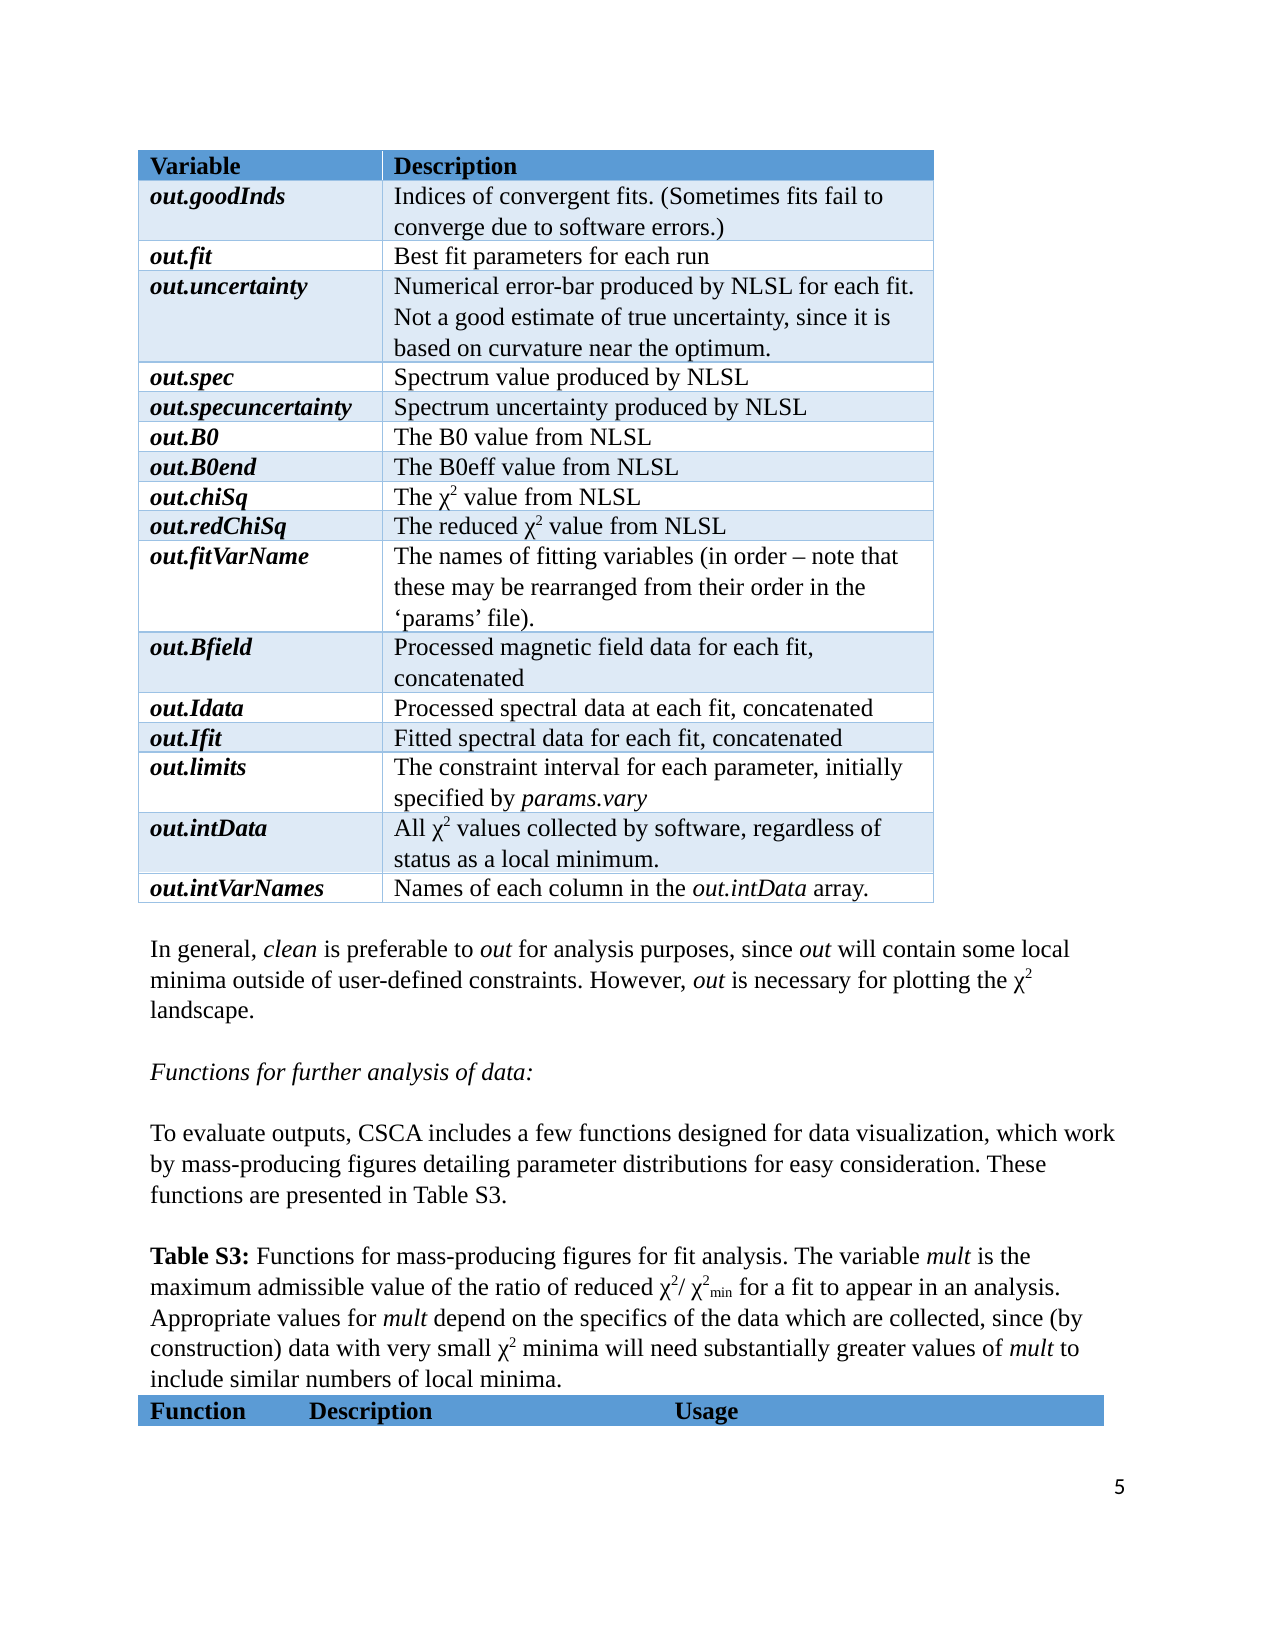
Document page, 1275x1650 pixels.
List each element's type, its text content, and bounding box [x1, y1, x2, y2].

table_cell The constraint interval for each parameter, initially specified by params.vary [383, 753, 933, 812]
table_cell out.redChiSq [139, 511, 382, 540]
text To evaluate outputs, CSCA includes a few functions designed for data visualization, which work by mass-producing figures detailing parameter distributions for easy consideration. These functions are presented in Table S3. [150, 1118, 1125, 1209]
table_cell Numerical error-bar produced by NLSL for each fit. Not a good estimate of true uncertainty, since it is based on curvature near the optimum. [383, 271, 933, 361]
table_header Usage [663, 1396, 1103, 1425]
table_cell Best fit parameters for each run [383, 241, 933, 270]
table_cell out.intVarNames [139, 874, 382, 902]
table_cell out.B0 [139, 422, 382, 451]
table_cell Processed magnetic field data for each fit, concatenated [383, 633, 933, 692]
table_cell out.fit [139, 241, 382, 270]
table_header Description [298, 1396, 663, 1425]
table_cell Fitted spectral data for each fit, concatenated [383, 723, 933, 751]
table_cell out.goodInds [139, 181, 382, 240]
table_cell out.specuncertainty [139, 392, 382, 421]
text In general, clean is preferable to out for analysis purposes, since out will contain some local minima outside of user-defined constraints. However, out is necessary for plotting the χ2 landscape. [150, 934, 1125, 1024]
table_cell Indices of convergent fits. (Sometimes fits fail to converge due to software errors.) [383, 181, 933, 240]
text Functions for further analysis of data: [150, 1057, 1125, 1086]
table_cell Processed spectral data at each fit, concatenated [383, 693, 933, 722]
table_header Description [383, 151, 933, 180]
table_cell out.fitVarName [139, 541, 382, 631]
table_cell out.chiSq [139, 482, 382, 510]
table_cell out.B0end [139, 452, 382, 481]
table_cell All χ2 values collected by software, regardless of status as a local minimum. [383, 813, 933, 872]
table_cell out.uncertainty [139, 271, 382, 361]
text Table S3: Functions for mass-producing figures for fit analysis. The variable mult is the maximum admissible value of the ratio of reduced χ2/ χ2min for a fit to appear in an analysis. Appropriate values for mult depend on the specifics of the data which are collected, since (by construction) data with very small χ2 minima will need substantially greater values of mult to include similar numbers of local minima. [150, 1241, 1125, 1393]
table_cell The names of fitting variables (in order – note that these may be rearranged from their order in the ‘params’ file). [383, 541, 933, 631]
table_cell out.Bfield [139, 633, 382, 692]
table_cell out.intData [139, 813, 382, 872]
table_cell The B0 value from NLSL [383, 422, 933, 451]
table_cell out.spec [139, 363, 382, 391]
table_cell out.Ifit [139, 723, 382, 751]
table_cell out.limits [139, 753, 382, 812]
table_cell Spectrum uncertainty produced by NLSL [383, 392, 933, 421]
table_cell The B0eff value from NLSL [383, 452, 933, 481]
table_cell The χ2 value from NLSL [383, 482, 933, 510]
table_header Function [139, 1396, 298, 1425]
table_cell out.Idata [139, 693, 382, 722]
table_cell The reduced χ2 value from NLSL [383, 511, 933, 540]
table_header Variable [139, 151, 382, 180]
table_cell Spectrum value produced by NLSL [383, 363, 933, 391]
table_cell Names of each column in the out.intData array. [383, 874, 933, 902]
